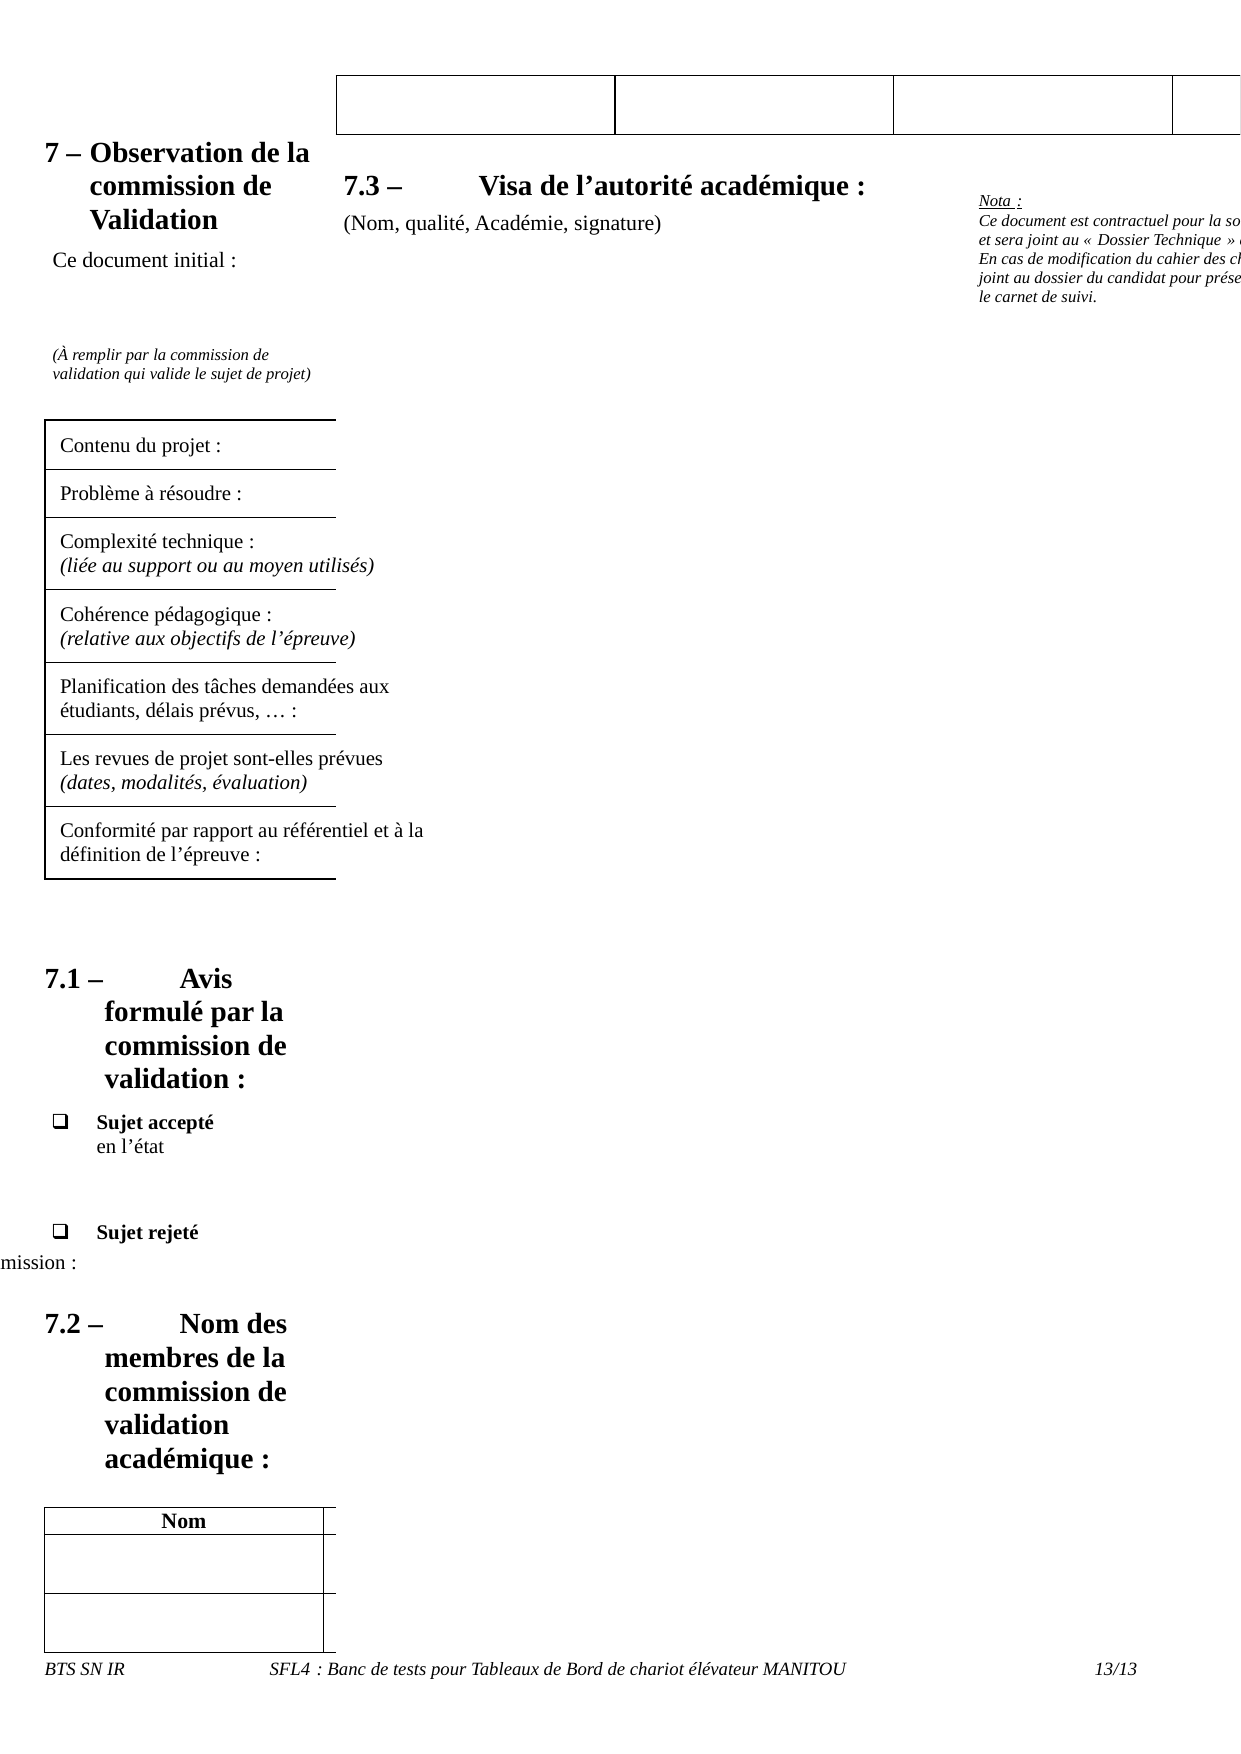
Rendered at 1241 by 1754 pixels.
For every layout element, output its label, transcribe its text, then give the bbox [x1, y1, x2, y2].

table_cell [45, 1535, 323, 1592]
table_cell [324, 1594, 336, 1652]
table_cell Planification des tâches demandées aux étudiants, délais prévus, … : [46, 663, 336, 733]
subtitle Observation de la commission de Validation [44, 135, 336, 236]
table_header  Sujet à revoir : [305, 1104, 336, 1214]
table_cell Cohérence pédagogique : (relative aux objectifs de l’épreuve) [46, 590, 336, 661]
table_header Nota : [971, 159, 1240, 210]
text Motif de la commission : [103, 1249, 248, 1274]
table_cell [45, 1594, 323, 1652]
table_cell Complexité technique : (liée au support ou au moyen utilisés) [46, 518, 336, 589]
table_header  Sujet accepté en l’état [44, 1104, 305, 1214]
table_cell [337, 76, 614, 134]
table_cell Les revues de projet sont-elles prévues : (dates, modalités, évaluation) [46, 735, 336, 806]
table_header Nom [45, 1508, 323, 1533]
subtitle Nom des membres de la commission de validation académique : [44, 1307, 336, 1474]
table_header Établissement [324, 1508, 336, 1533]
table_cell (À remplir par la commission de validation qui valide le sujet de projet) [45, 345, 322, 395]
subtitle Avis formulé par la commission de validation : [44, 961, 336, 1095]
text Observations : [103, 904, 248, 928]
table_header  Comprend 13 pages et les documents annexes suivants : [323, 247, 336, 345]
table_cell Conformité par rapport au référentiel et à la définition de l’épreuve : [46, 807, 336, 878]
table_cell [1173, 76, 1240, 134]
table_cell [616, 76, 893, 134]
table_header Contenu du projet : [46, 421, 336, 469]
table_cell [305, 1214, 336, 1249]
table_cell (Nom, qualité, Académie, signature) [336, 210, 971, 306]
table_cell [894, 76, 1172, 134]
table_cell Ce document est contractuel pour la sous-épreuve E6-2 (Projet Technique) et sera joint au « Dossier Technique » de l’étudiant. En cas de modification du cahier des charges, un avenant sera élaboré et joint au dossier du candidat pour présentation au jury, en même temps que le carnet de suivi. [971, 210, 1240, 306]
table_cell [324, 1535, 336, 1592]
table_cell Problème à résoudre : [46, 470, 336, 517]
table_header Visa de l’autorité académique : [336, 159, 971, 210]
table_header Ce document initial : [45, 247, 322, 345]
table_cell  Sujet rejeté [44, 1214, 305, 1249]
